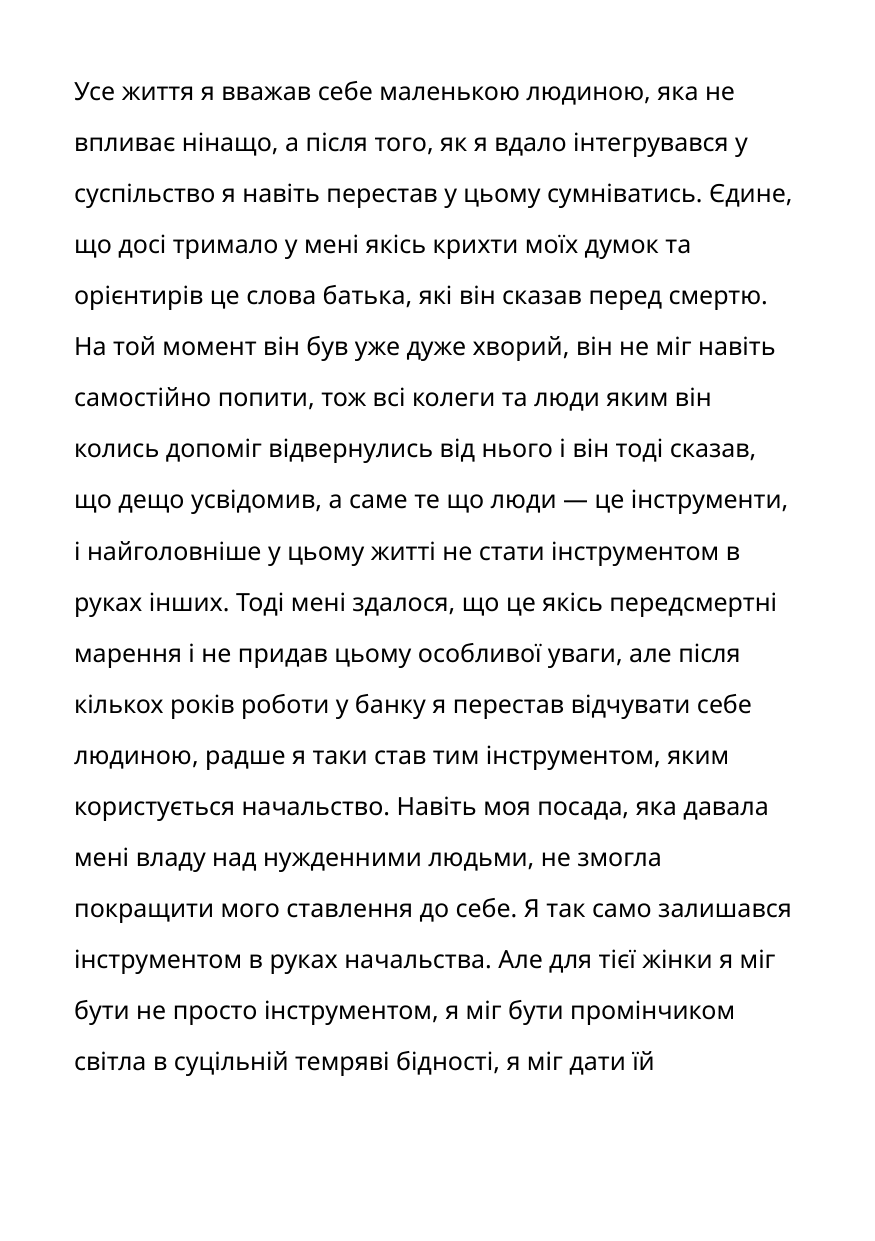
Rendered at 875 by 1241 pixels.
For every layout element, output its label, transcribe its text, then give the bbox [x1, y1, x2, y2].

text Усе життя я вважав себе маленькою людиною, яка не впливає нінащо, а після того, як я вдало інтегрувався у суспільство я навіть перестав у цьому сумніватись. Єдине, що досі тримало у мені якісь крихти моїх думок та орієнтирів це слова батька, які він сказав перед смертю. На той момент він був уже дуже хворий, він не міг навіть самостійно попити, тож всі колеги та люди яким він колись допоміг відвернулись від нього і він тоді сказав, що дещо усвідомив, а саме те що люди — це інструменти, і найголовніше у цьому житті не стати інструментом в руках інших. Тоді мені здалося, що це якісь передсмертні марення і не придав цьому особливої уваги, але після кількох років роботи у банку я перестав відчувати себе людиною, радше я таки став тим інструментом, яким користується начальство. Навіть моя посада, яка давала мені владу над нужденними людьми, не змогла покращити мого ставлення до себе. Я так само залишався інструментом в руках начальства. Але для тієї жінки я міг бути не просто інструментом, я міг бути промінчиком світла в суцільній темряві бідності, я міг дати їй [74, 74, 800, 1078]
